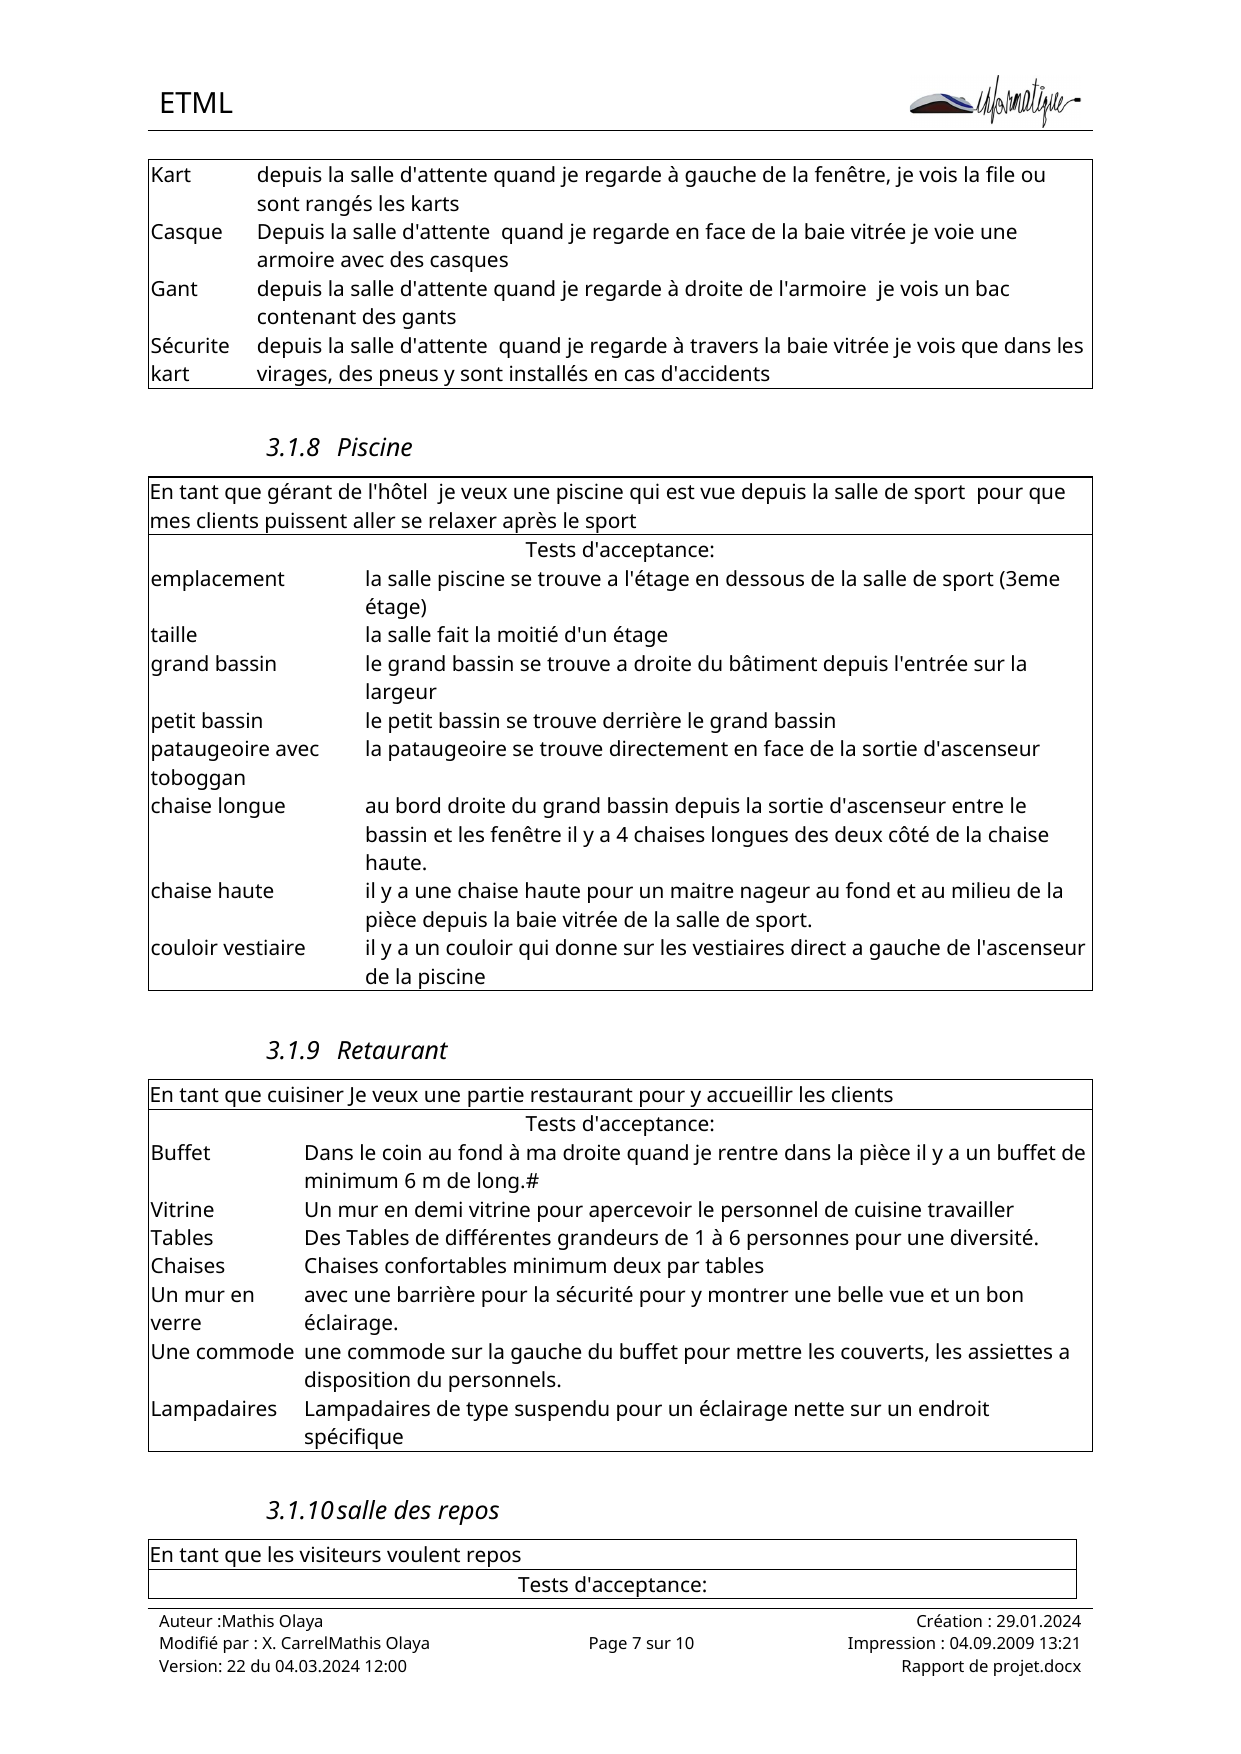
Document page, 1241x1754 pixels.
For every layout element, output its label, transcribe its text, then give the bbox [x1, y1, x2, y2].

table_cell avec une barrière pour la sécurité pour y montrer une belle vue et un bon éclairage. [303, 1280, 1091, 1337]
table_cell il y a une chaise haute pour un maitre nageur au fond et au milieu de la pièce depuis la baie vitrée de la salle de sport. [364, 877, 1091, 933]
table_cell Gant [149, 274, 256, 331]
subtitle Piscine [266, 430, 1092, 464]
picture [909, 75, 1082, 128]
table_cell Tests d'acceptance: [149, 535, 1092, 990]
table_cell couloir vestiaire [149, 934, 364, 990]
table_cell Tests d'acceptance: [149, 1110, 1092, 1451]
table_cell pataugeoire avec toboggan [149, 734, 364, 791]
subtitle Retaurant [266, 1032, 1092, 1066]
table_cell Depuis la salle d'attente quand je regarde en face de la baie vitrée je voie une armoire avec des casques [256, 217, 1091, 274]
table_cell le grand bassin se trouve a droite du bâtiment depuis l'entrée sur la largeur [364, 649, 1091, 706]
table_cell Un mur en verre [149, 1280, 303, 1337]
table_header emplacement [149, 564, 364, 621]
table_cell depuis la salle d'attente quand je regarde à travers la baie vitrée je vois que dans les virages, des pneus y sont installés en cas d'accidents [256, 331, 1091, 388]
table_header Buffet [149, 1138, 303, 1195]
table_cell la pataugeoire se trouve directement en face de la sortie d'ascenseur [364, 734, 1091, 791]
table_cell Une commode [149, 1337, 303, 1394]
table_cell chaise haute [149, 877, 364, 933]
table_header En tant que gérant de l'hôtel je veux une piscine qui est vue depuis la salle de sport pour que mes clients puissent aller se relaxer après le sport [149, 478, 1092, 534]
table_cell Chaises confortables minimum deux par tables [303, 1252, 1091, 1280]
table_cell depuis la salle d'attente quand je regarde à droite de l'armoire je vois un bac contenant des gants [256, 274, 1091, 331]
table_cell il y a un couloir qui donne sur les vestiaires direct a gauche de l'ascenseur de la piscine [364, 934, 1091, 990]
table_cell le petit bassin se trouve derrière le grand bassin [364, 706, 1091, 734]
table_header la salle piscine se trouve a l'étage en dessous de la salle de sport (3eme étage) [364, 564, 1091, 621]
table_cell Sécurite kart [149, 331, 256, 388]
table_cell Kart [149, 160, 256, 217]
table_cell la salle fait la moitié d'un étage [364, 621, 1091, 649]
table_cell Vitrine [149, 1195, 303, 1223]
table_header En tant que cuisiner Je veux une partie restaurant pour y accueillir les clients [149, 1080, 1092, 1108]
table_cell Tables [149, 1223, 303, 1252]
table_cell grand bassin [149, 649, 364, 706]
table_cell chaise longue [149, 791, 364, 877]
table_cell petit bassin [149, 706, 364, 734]
table_cell au bord droite du grand bassin depuis la sortie d'ascenseur entre le bassin et les fenêtre il y a 4 chaises longues des deux côté de la chaise haute. [364, 791, 1091, 877]
table_cell Lampadaires de type suspendu pour un éclairage nette sur un endroit spécifique [303, 1394, 1091, 1451]
table_cell taille [149, 621, 364, 649]
table_cell Chaises [149, 1252, 303, 1280]
table_cell Tests d'acceptance: [149, 1570, 1076, 1598]
subtitle salle des repos [266, 1493, 1092, 1527]
table_cell une commode sur la gauche du buffet pour mettre les couverts, les assiettes a disposition du personnels. [303, 1337, 1091, 1394]
table_header En tant que les visiteurs voulent repos [149, 1540, 1076, 1569]
table_cell Des Tables de différentes grandeurs de 1 à 6 personnes pour une diversité. [303, 1223, 1091, 1252]
table_cell Un mur en demi vitrine pour apercevoir le personnel de cuisine travailler [303, 1195, 1091, 1223]
table_cell Lampadaires [149, 1394, 303, 1451]
table_header Dans le coin au fond à ma droite quand je rentre dans la pièce il y a un buffet de minimum 6 m de long.# [303, 1138, 1091, 1195]
table_cell depuis la salle d'attente quand je regarde à gauche de la fenêtre, je vois la file ou sont rangés les karts [256, 160, 1091, 217]
table_cell Casque [149, 217, 256, 274]
